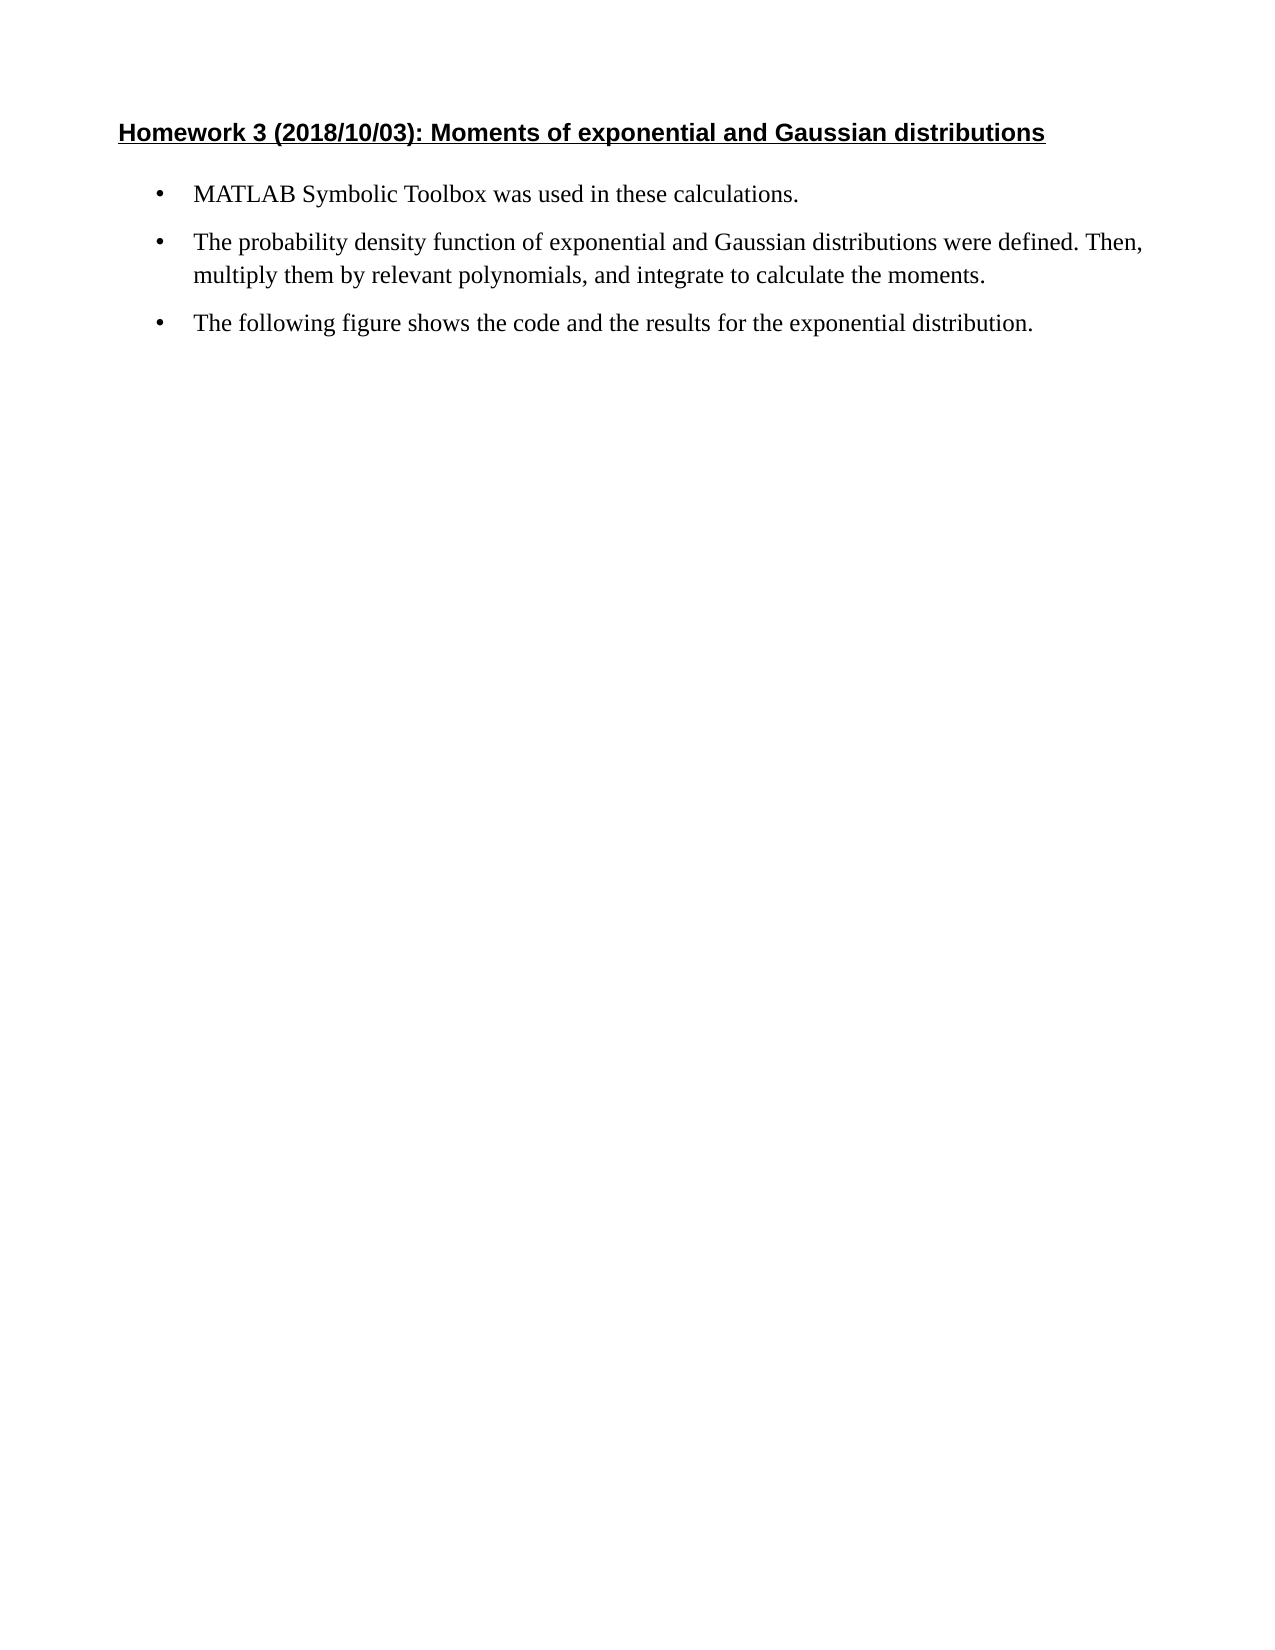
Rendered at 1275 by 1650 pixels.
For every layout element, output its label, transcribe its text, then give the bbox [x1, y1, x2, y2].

subtitle Homework 3 (2018/10/03): Moments of exponential and Gaussian distributions [118, 118, 1157, 147]
list The probability density function of exponential and Gaussian distributions were defined. Then, multiply them by relevant polynomials, and integrate to calculate the moments. [156, 227, 1157, 289]
list MATLAB Symbolic Toolbox was used in these calculations. [156, 179, 1157, 208]
list The following figure shows the code and the results for the exponential distribution. [156, 308, 1157, 336]
